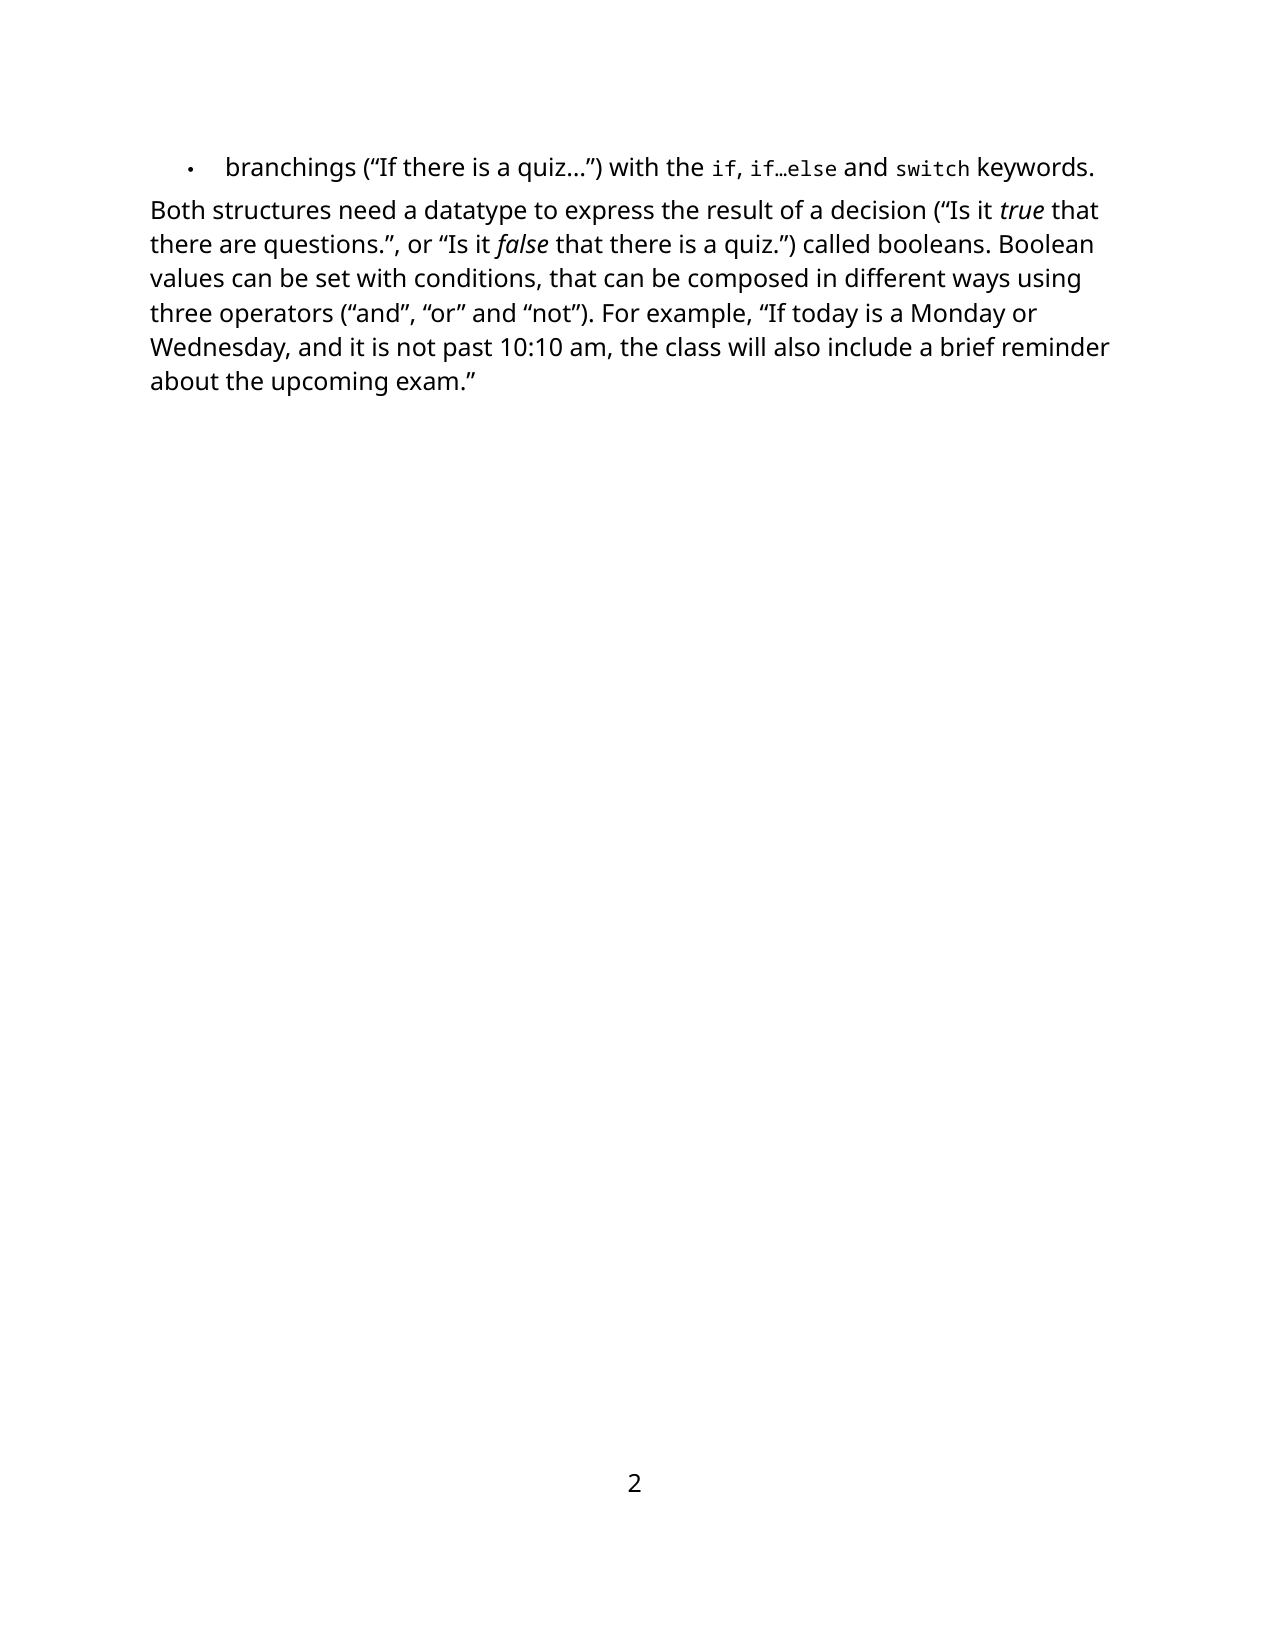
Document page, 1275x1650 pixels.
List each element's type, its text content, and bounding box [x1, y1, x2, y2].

list branchings (“If there is a quiz…”) with the if, if…else and switch keywords. [187, 150, 1125, 184]
text Both structures need a datatype to express the result of a decision (“Is it true that there are questions.”, or “Is it false that there is a quiz.”) called booleans. Boolean values can be set with conditions, that can be composed in different ways using three operators (“and”, “or” and “not”). For example, “If today is a Monday or Wednesday, and it is not past 10:10 am, the class will also include a brief reminder about the upcoming exam.” [150, 193, 1125, 397]
